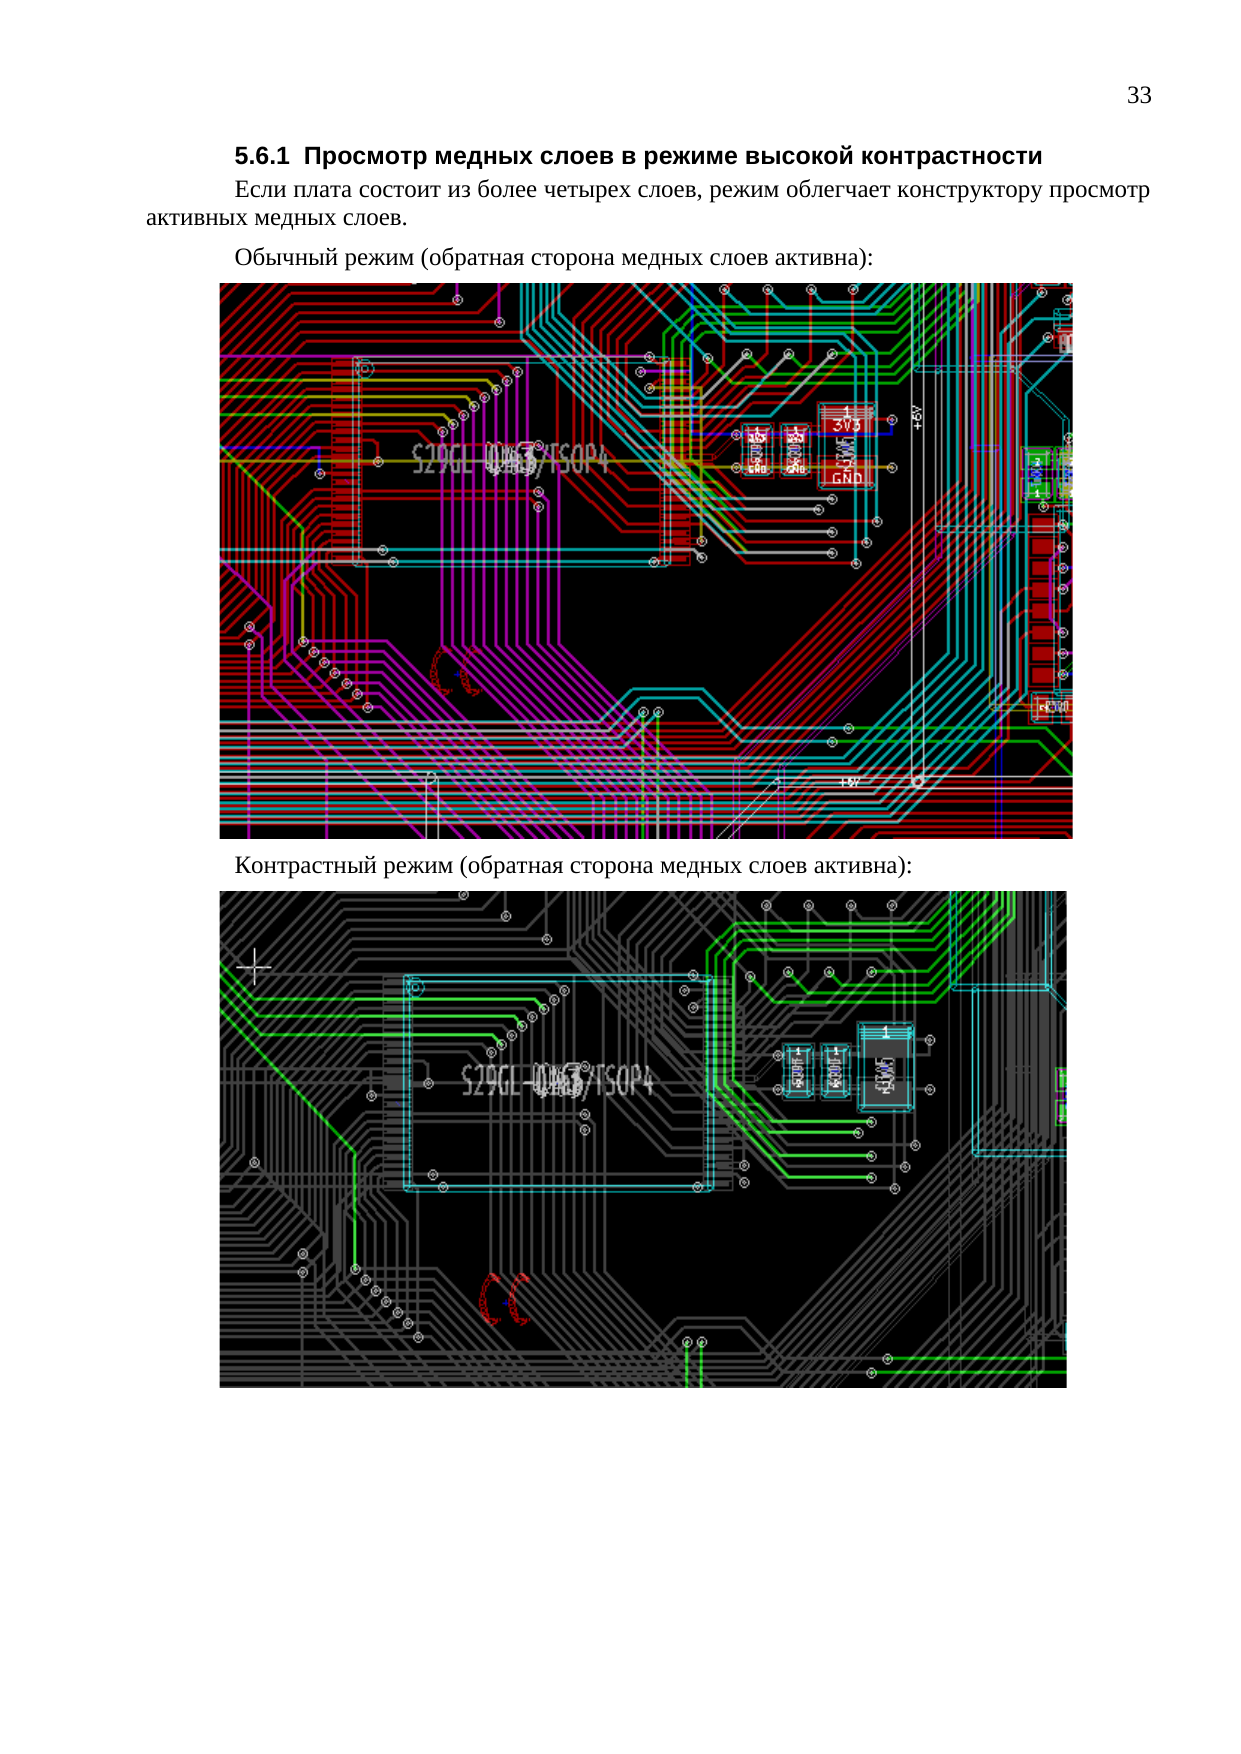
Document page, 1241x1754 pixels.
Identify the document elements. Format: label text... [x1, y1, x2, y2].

picture [219, 891, 1067, 1388]
picture [219, 283, 1073, 839]
subtitle Просмотр медных слоев в режиме высокой контрастности [146, 142, 1152, 170]
text Обычный режим (обратная сторона медных слоев активна): [146, 243, 1152, 271]
text Контрастный режим (обратная сторона медных слоев активна): [146, 851, 1152, 879]
text Если плата состоит из более четырех слоев, режим облегчает конструктору просмотр активных медных слоев. [146, 176, 1152, 231]
